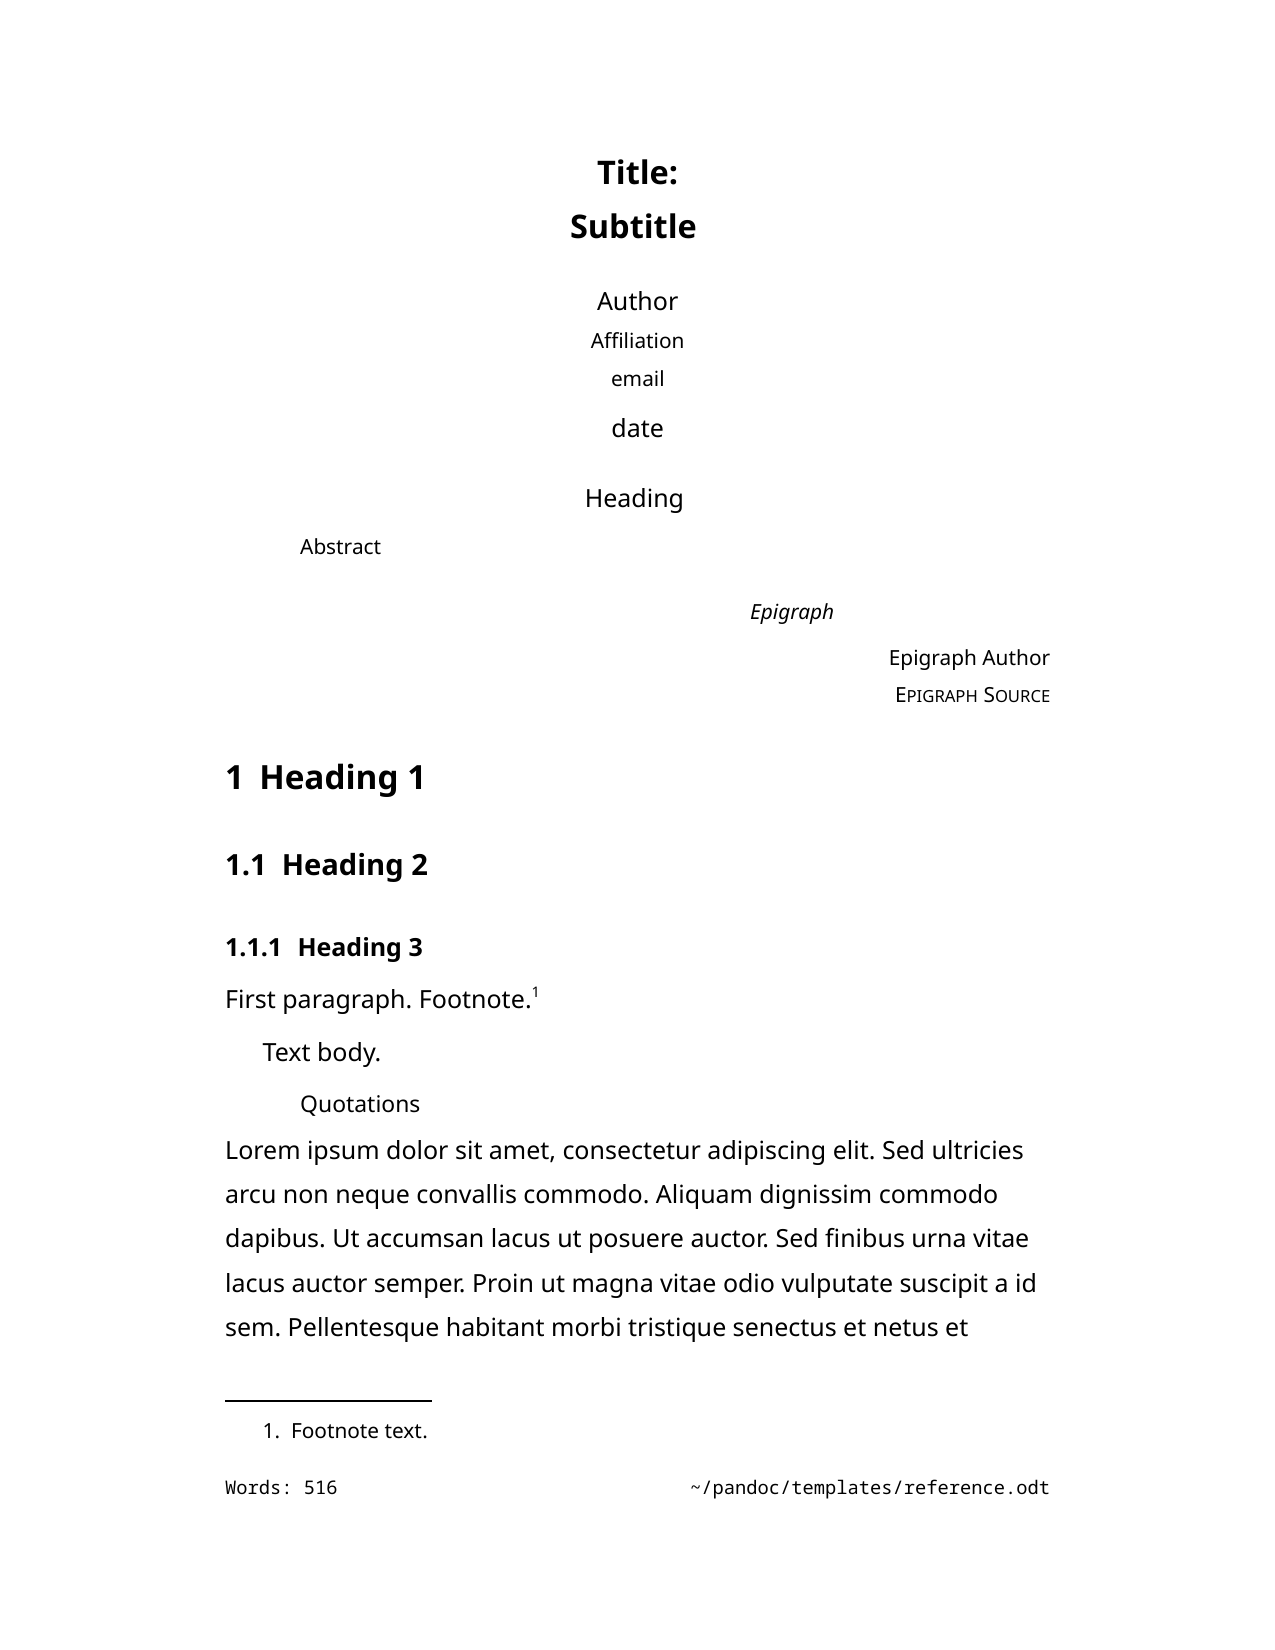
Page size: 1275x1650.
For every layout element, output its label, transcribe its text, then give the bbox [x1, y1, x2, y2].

text Epigraph Source [750, 681, 1050, 709]
text Author [225, 283, 1050, 318]
subtitle Heading 3 [225, 929, 1050, 963]
subtitle Subtitle [225, 203, 1050, 247]
text date [225, 410, 1050, 444]
text email [225, 364, 1050, 392]
text Abstract [300, 532, 975, 561]
subtitle Heading [225, 480, 1050, 514]
text First paragraph. Footnote. [225, 981, 1050, 1015]
text Epigraph [750, 597, 1050, 625]
text Lorem ipsum dolor sit amet, consectetur adipiscing elit. Sed ultricies arcu non neque convallis commodo. Aliquam dignissim commodo dapibus. Ut accumsan lacus ut posuere auctor. Sed finibus urna vitae lacus auctor semper. Proin ut magna vitae odio vulputate suscipit a id sem. Pellentesque habitant morbi tristique senectus et netus et [225, 1133, 1050, 1344]
subtitle Heading 1 [225, 754, 1050, 799]
text Affiliation [225, 327, 1050, 355]
text Footnote text. [225, 1416, 1050, 1444]
text Quotations [300, 1088, 1050, 1119]
text Text body. [225, 1034, 1050, 1068]
text Epigraph Author [750, 643, 1050, 672]
subtitle Heading 2 [225, 844, 1050, 884]
title Title: [225, 150, 1050, 194]
